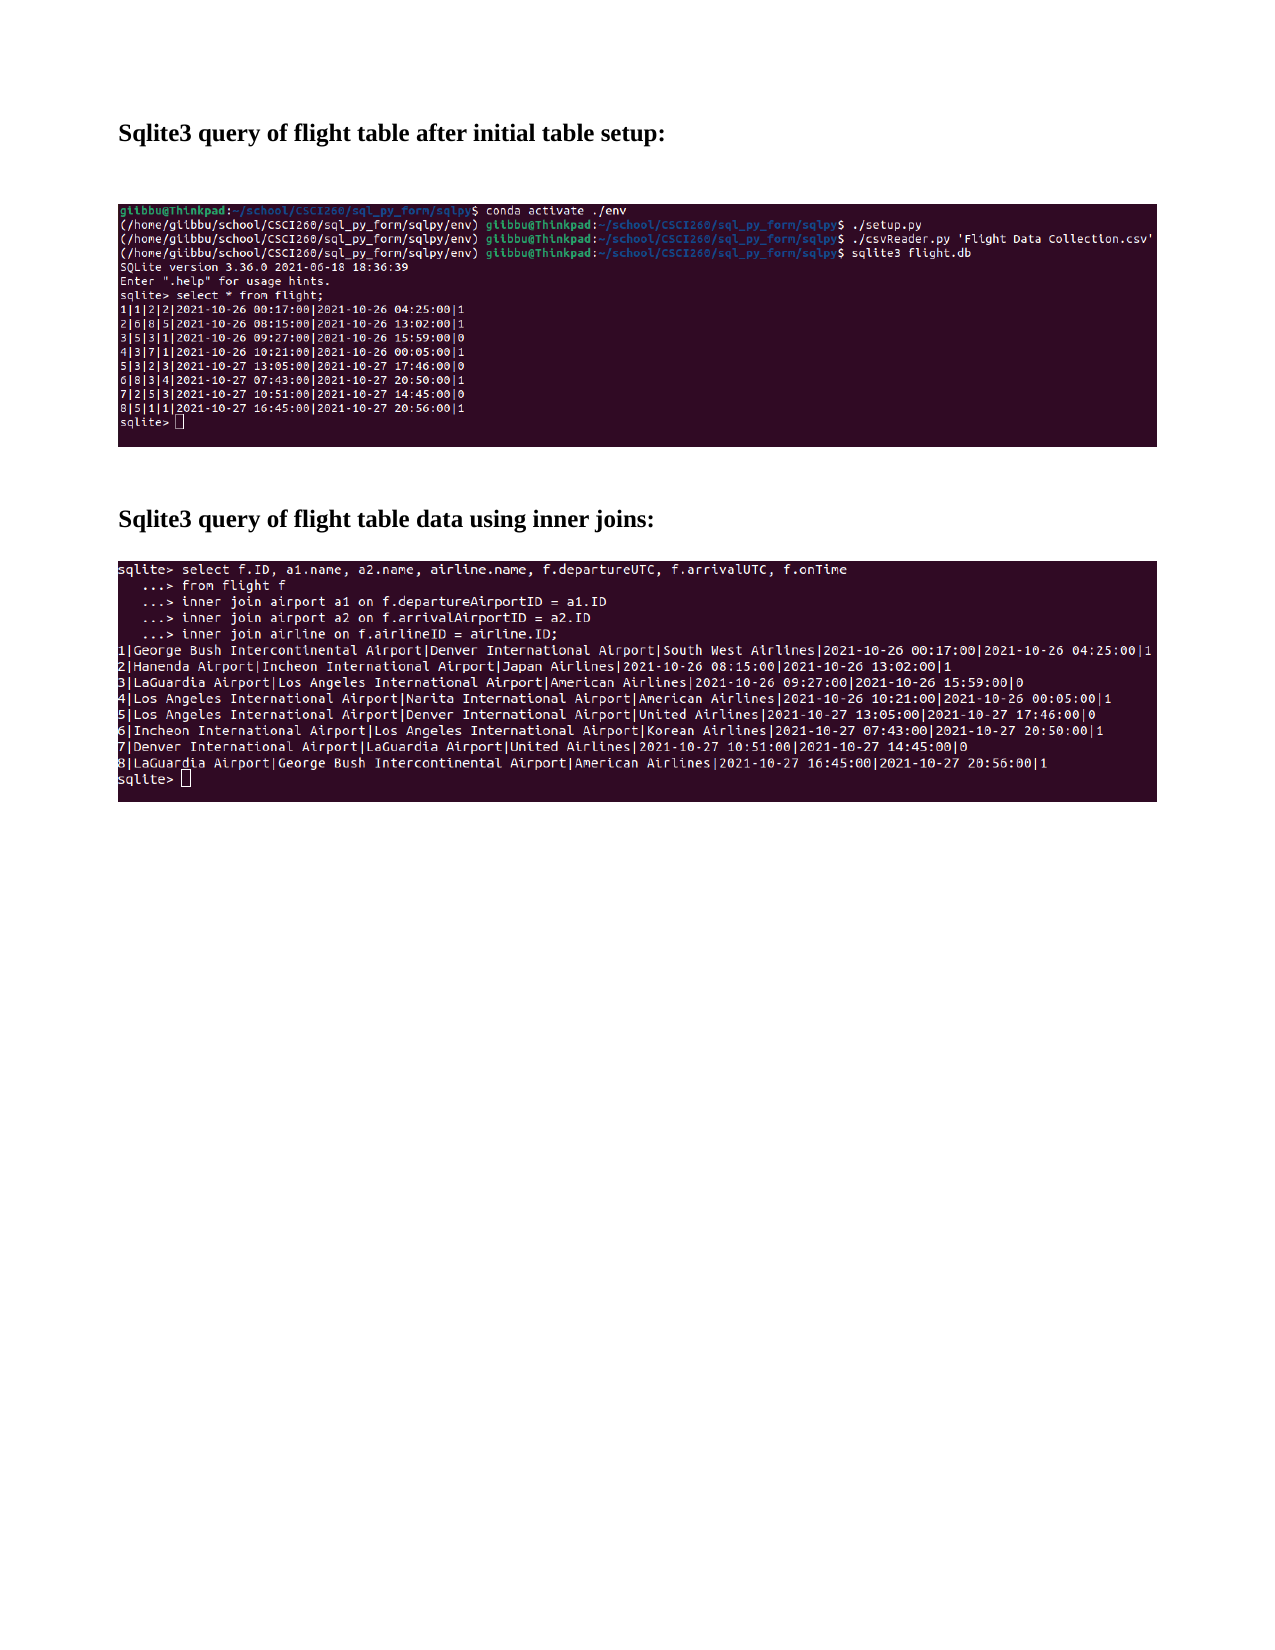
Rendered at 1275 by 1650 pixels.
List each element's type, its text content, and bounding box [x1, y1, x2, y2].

picture [118, 204, 1157, 447]
text Sqlite3 query of flight table after initial table setup: [118, 118, 1157, 147]
picture [118, 561, 1157, 802]
text Sqlite3 query of flight table data using inner joins: [118, 504, 1157, 533]
